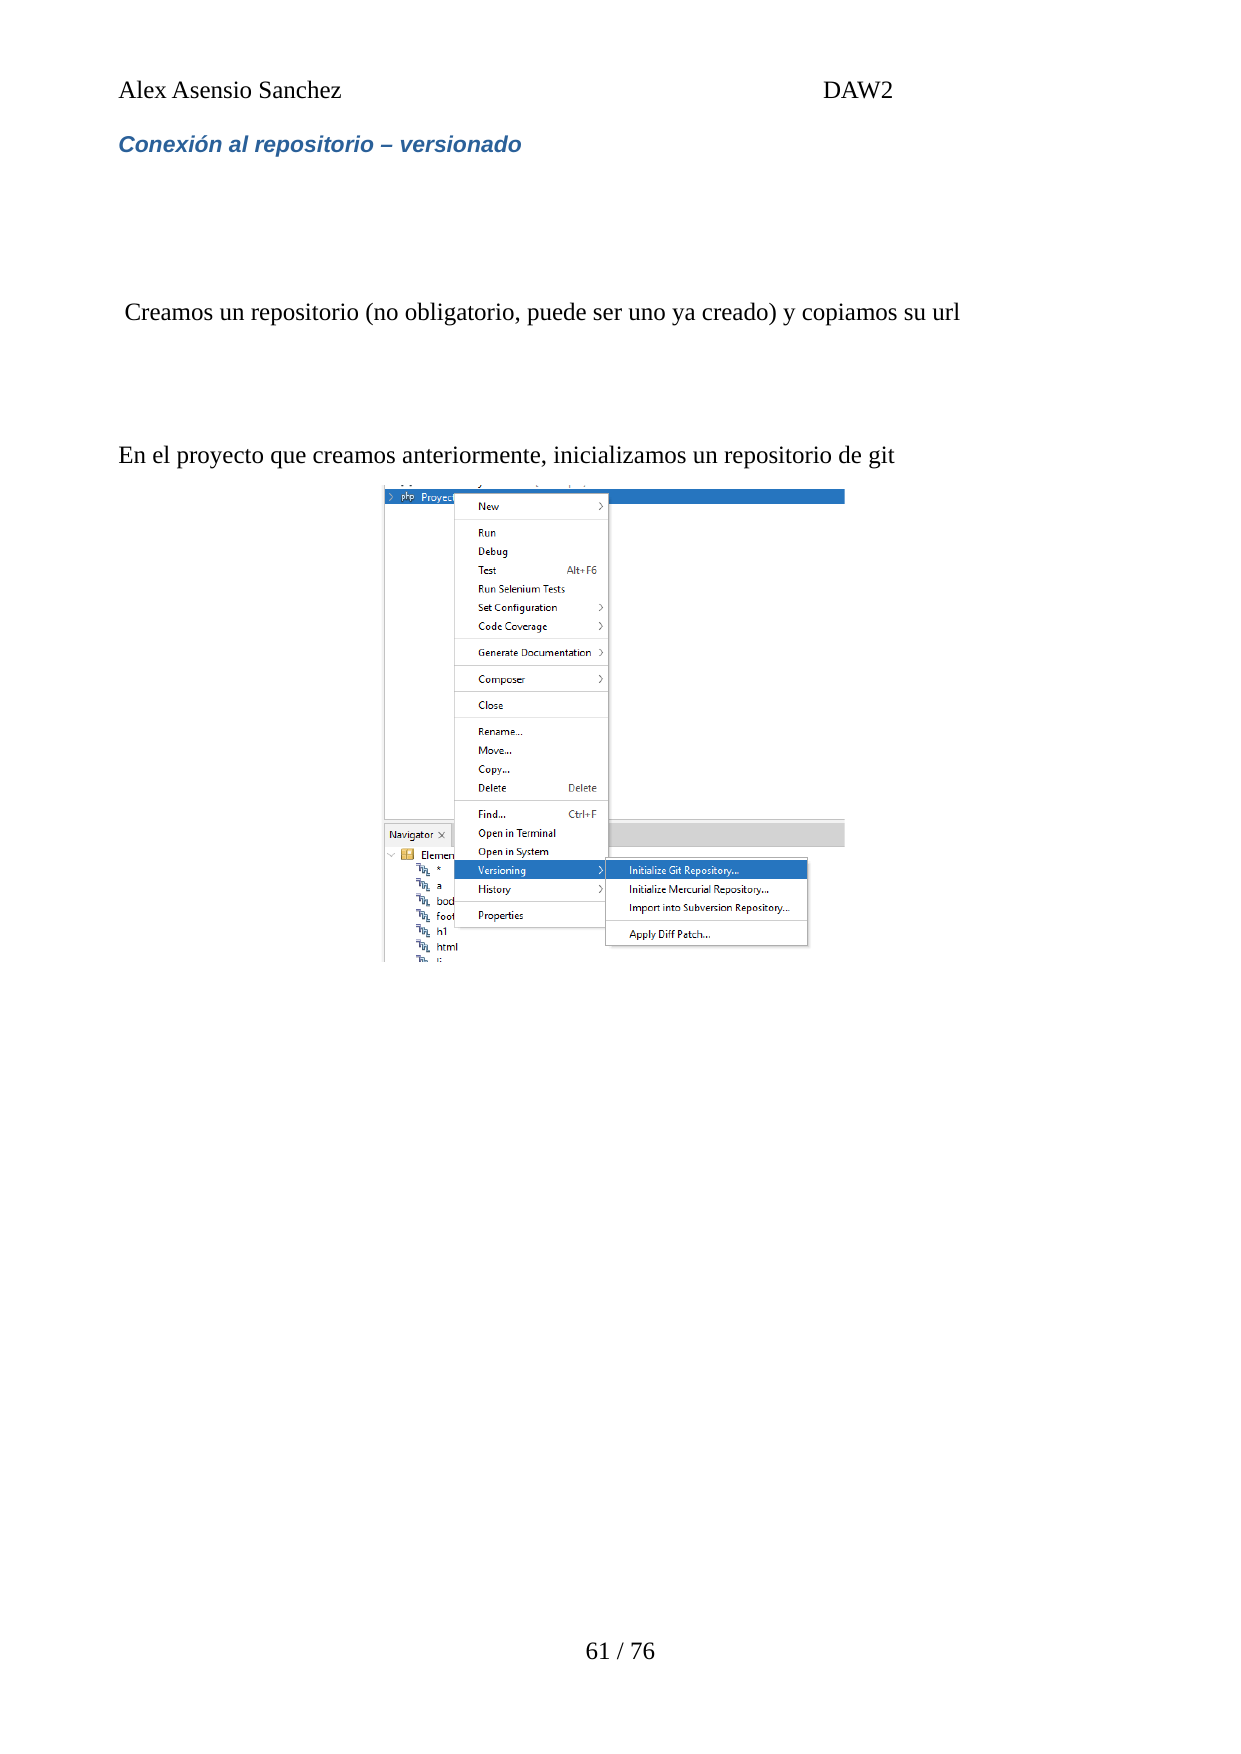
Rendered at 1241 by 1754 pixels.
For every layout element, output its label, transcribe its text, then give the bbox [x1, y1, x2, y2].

picture [381, 485, 845, 962]
text Creamos un repositorio (no obligatorio, puede ser uno ya creado) y copiamos su url [118, 297, 1122, 326]
text En el proyecto que creamos anteriormente, inicializamos un repositorio de git [118, 440, 1122, 468]
subtitle Conexión al repositorio – versionado [118, 131, 1122, 157]
